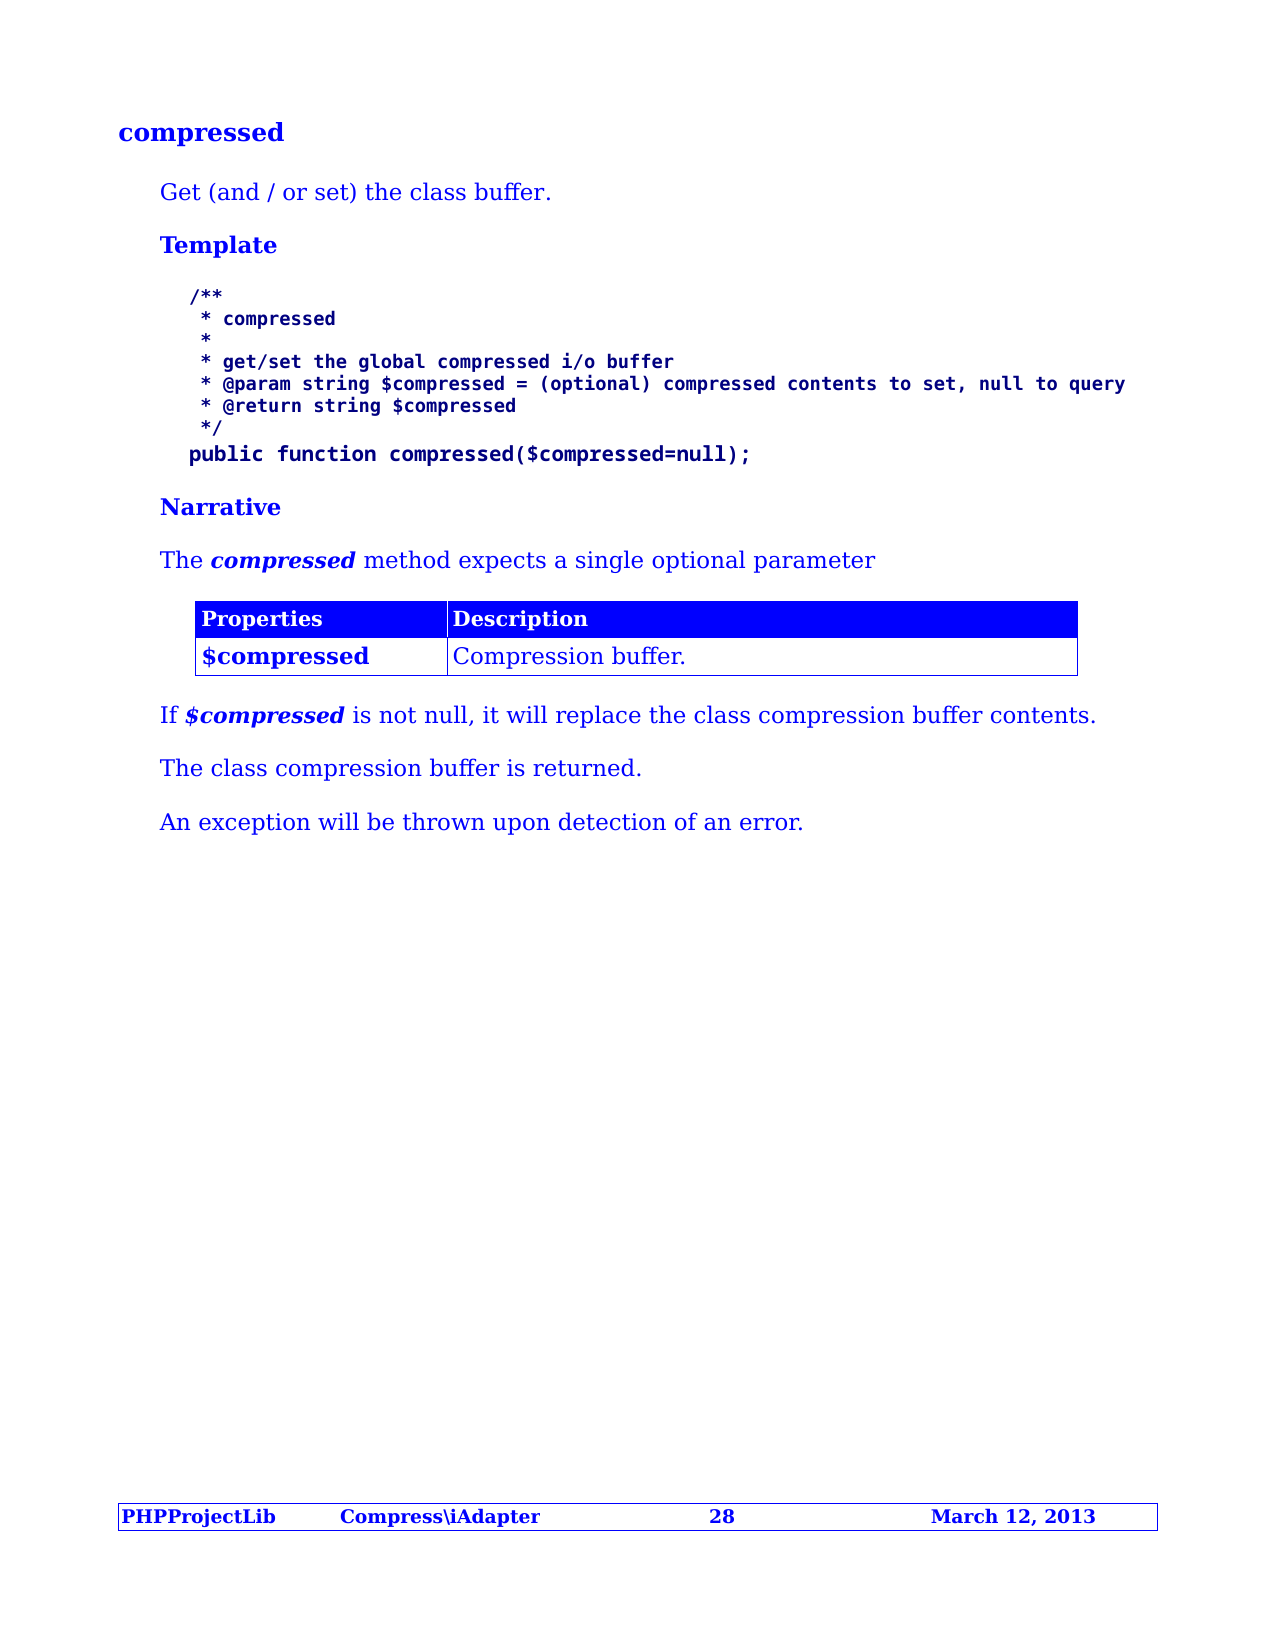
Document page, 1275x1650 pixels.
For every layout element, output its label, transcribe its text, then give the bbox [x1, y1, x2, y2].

text Template [159, 232, 1157, 259]
text If $compressed is not null, it will replace the class compression buffer contents. [159, 702, 1157, 729]
list */ [189, 417, 1157, 439]
title compressed [118, 118, 1157, 147]
table_header Description [448, 602, 1077, 637]
table_cell Compression buffer. [448, 638, 1077, 675]
list * [189, 329, 1157, 351]
text Get (and / or set) the class buffer. [159, 179, 1157, 205]
list * get/set the global compressed i/o buffer [189, 351, 1157, 373]
text Narrative [159, 494, 1157, 521]
list * @return string $compressed [189, 395, 1157, 417]
text The class compression buffer is returned. [159, 756, 1157, 782]
table_cell $compressed [196, 638, 447, 675]
list /** [189, 286, 1157, 308]
list * @param string $compressed = (optional) compressed contents to set, null to query [189, 373, 1157, 395]
list * compressed [189, 308, 1157, 329]
list public function compressed($compressed=null); [189, 439, 1157, 467]
text An exception will be thrown upon detection of an error. [159, 809, 1157, 836]
text The compressed method expects a single optional parameter [159, 548, 1157, 574]
table_header Properties [196, 602, 447, 637]
